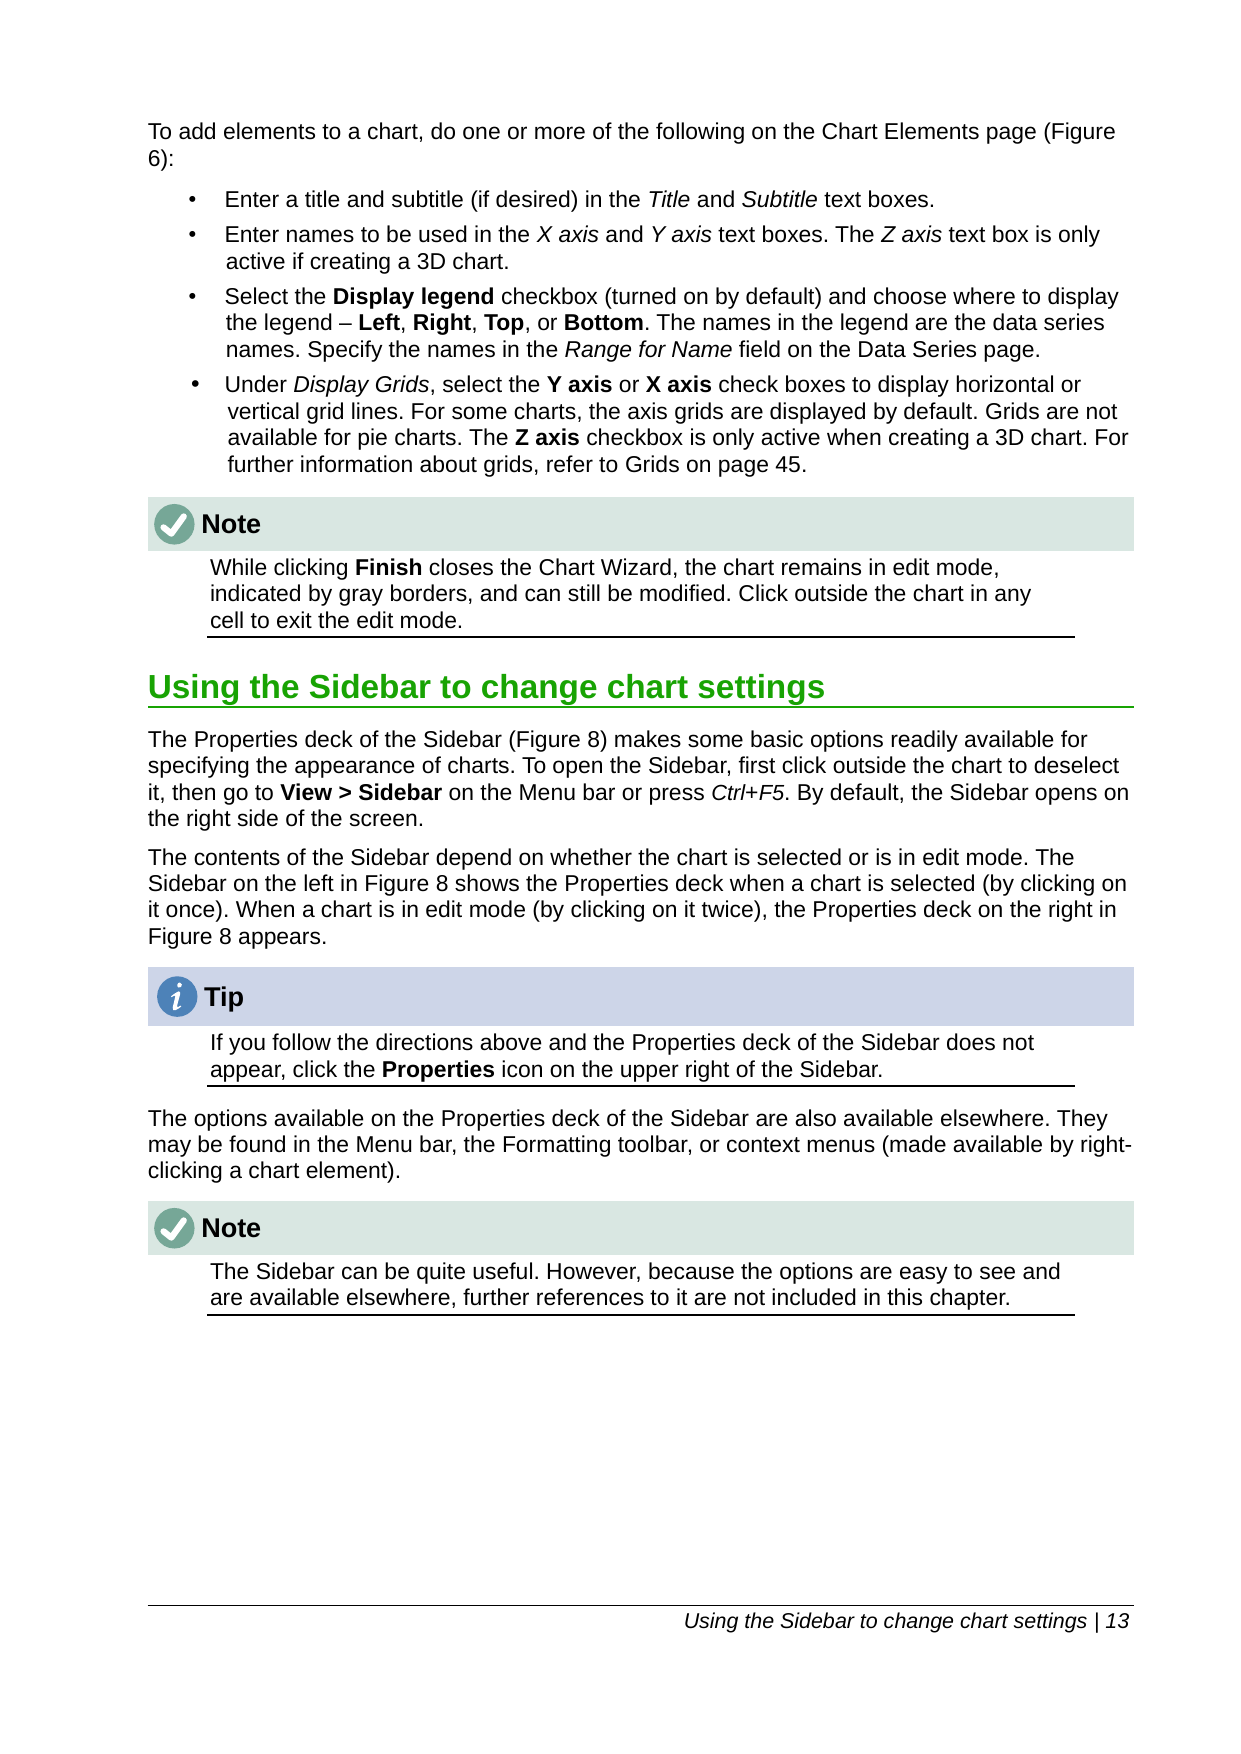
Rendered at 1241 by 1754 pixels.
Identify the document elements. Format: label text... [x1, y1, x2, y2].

list Select the Display legend checkbox (turned on by default) and choose where to display the legend – Left, Right, Top, or Bottom. The names in the legend are the data series names. Specify the names in the Range for Name field on the Data Series page. [185, 280, 1134, 362]
list Enter a title and subtitle (if desired) in the Title and Subtitle text boxes. [185, 183, 1134, 213]
text While clicking Finish closes the Chart Wizard, the chart remains in edit mode, indicated by gray borders, and can still be modified. Click outside the chart in any cell to exit the edit mode. [207, 551, 1075, 636]
subtitle Note [148, 1201, 1134, 1255]
subtitle Using the Sidebar to change chart settings [148, 668, 1134, 706]
list Under Display Grids, select the Y axis or X axis check boxes to display horizontal or vertical grid lines. For some charts, the axis grids are displayed by default. Grids are not available for pie charts. The Z axis checkbox is only active when creating a 3D chart. For further information about grids, refer to Grids on page 45. [185, 368, 1134, 480]
list Enter names to be used in the X axis and Y axis text boxes. The Z axis text box is only active if creating a 3D chart. [185, 218, 1134, 274]
text The Sidebar can be quite useful. However, because the options are easy to see and are available elsewhere, further references to it are not included in this chapter. [207, 1255, 1075, 1314]
subtitle Tip [148, 967, 1134, 1026]
text To add elements to a chart, do one or more of the following on the Chart Elements page (Figure 6): [148, 118, 1134, 171]
text The Properties deck of the Sidebar (Figure 8) makes some basic options readily available for specifying the appearance of charts. To open the Sidebar, first click outside the chart to deselect it, then go to View > Sidebar on the Menu bar or press Ctrl+F5. By default, the Sidebar opens on the right side of the screen. [148, 726, 1134, 831]
text The options available on the Properties deck of the Sidebar are also available elsewhere. They may be found in the Menu bar, the Formatting toolbar, or context menus (made available by right-clicking a chart element). [148, 1105, 1134, 1184]
text The contents of the Sidebar depend on whether the chart is selected or is in edit mode. The Sidebar on the left in Figure 8 shows the Properties deck when a chart is selected (by clicking on it once). When a chart is in edit mode (by clicking on it twice), the Properties deck on the right in Figure 8 appears. [148, 844, 1134, 949]
text If you follow the directions above and the Properties deck of the Sidebar does not appear, click the Properties icon on the upper right of the Sidebar. [207, 1026, 1075, 1085]
subtitle Note [148, 497, 1134, 551]
